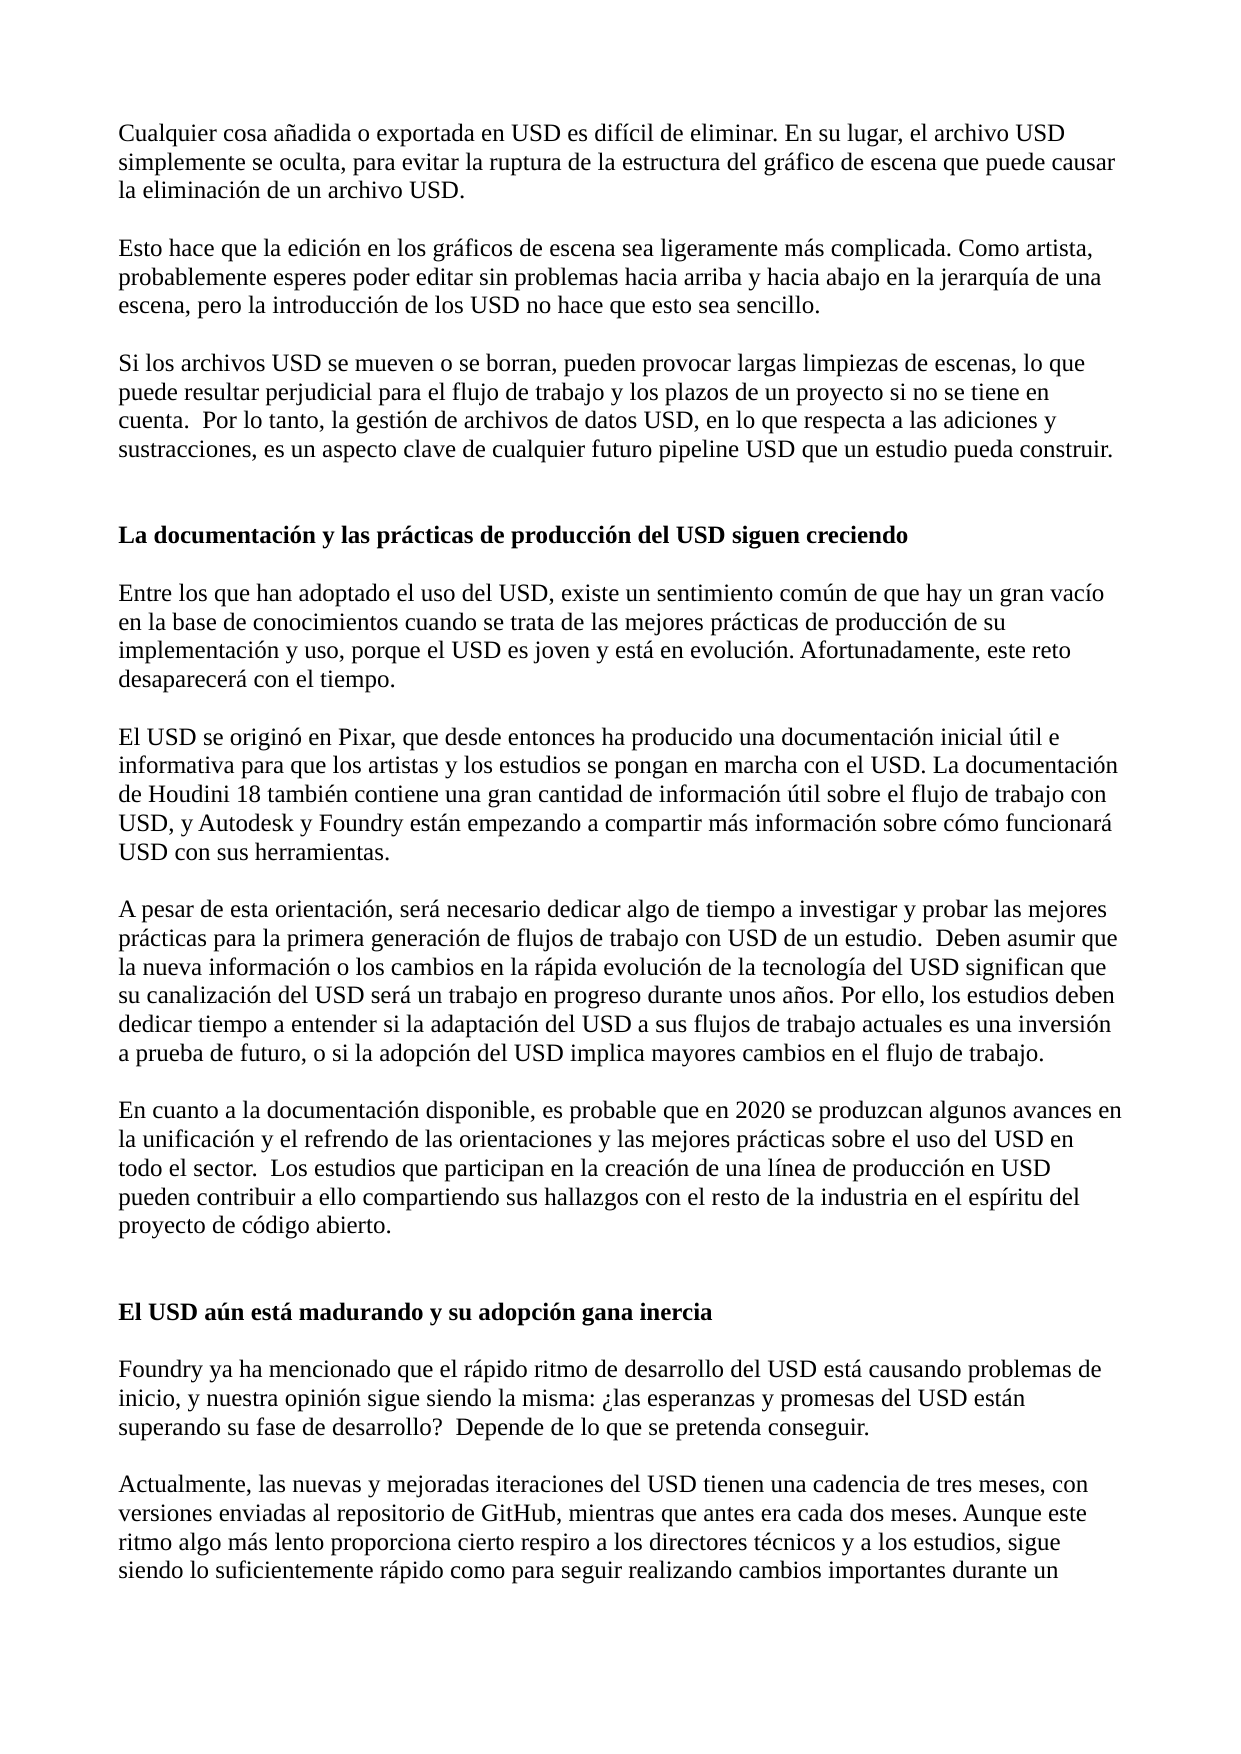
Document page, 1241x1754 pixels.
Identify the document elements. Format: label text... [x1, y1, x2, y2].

text En cuanto a la documentación disponible, es probable que en 2020 se produzcan algunos avances en la unificación y el refrendo de las orientaciones y las mejores prácticas sobre el uso del USD en todo el sector. Los estudios que participan en la creación de una línea de producción en USD pueden contribuir a ello compartiendo sus hallazgos con el resto de la industria en el espíritu del proyecto de código abierto. [118, 1096, 1122, 1239]
text Foundry ya ha mencionado que el rápido ritmo de desarrollo del USD está causando problemas de inicio, y nuestra opinión sigue siendo la misma: ¿las esperanzas y promesas del USD están superando su fase de desarrollo? Depende de lo que se pretenda conseguir. [118, 1354, 1122, 1441]
text Esto hace que la edición en los gráficos de escena sea ligeramente más complicada. Como artista, probablemente esperes poder editar sin problemas hacia arriba y hacia abajo en la jerarquía de una escena, pero la introducción de los USD no hace que esto sea sencillo. [118, 233, 1122, 319]
text Actualmente, las nuevas y mejoradas iteraciones del USD tienen una cadencia de tres meses, con versiones enviadas al repositorio de GitHub, mientras que antes era cada dos meses. Aunque este ritmo algo más lento proporciona cierto respiro a los directores técnicos y a los estudios, sigue siendo lo suficientemente rápido como para seguir realizando cambios importantes durante un [118, 1469, 1122, 1584]
text El USD se originó en Pixar, que desde entonces ha producido una documentación inicial útil e informativa para que los artistas y los estudios se pongan en marcha con el USD. La documentación de Houdini 18 también contiene una gran cantidad de información útil sobre el flujo de trabajo con USD, y Autodesk y Foundry están empezando a compartir más información sobre cómo funcionará USD con sus herramientas. [118, 722, 1122, 866]
text La documentación y las prácticas de producción del USD siguen creciendo [118, 521, 1122, 549]
text A pesar de esta orientación, será necesario dedicar algo de tiempo a investigar y probar las mejores prácticas para la primera generación de flujos de trabajo con USD de un estudio. Deben asumir que la nueva información o los cambios en la rápida evolución de la tecnología del USD significan que su canalización del USD será un trabajo en progreso durante unos años. Por ello, los estudios deben dedicar tiempo a entender si la adaptación del USD a sus flujos de trabajo actuales es una inversión a prueba de futuro, o si la adopción del USD implica mayores cambios en el flujo de trabajo. [118, 894, 1122, 1067]
text Si los archivos USD se mueven o se borran, pueden provocar largas limpiezas de escenas, lo que puede resultar perjudicial para el flujo de trabajo y los plazos de un proyecto si no se tiene en cuenta. Por lo tanto, la gestión de archivos de datos USD, en lo que respecta a las adiciones y sustracciones, es un aspecto clave de cualquier futuro pipeline USD que un estudio pueda construir. [118, 348, 1122, 463]
text El USD aún está madurando y su adopción gana inercia [118, 1297, 1122, 1326]
text Entre los que han adoptado el uso del USD, existe un sentimiento común de que hay un gran vacío en la base de conocimientos cuando se trata de las mejores prácticas de producción de su implementación y uso, porque el USD es joven y está en evolución. Afortunadamente, este reto desaparecerá con el tiempo. [118, 578, 1122, 693]
text Cualquier cosa añadida o exportada en USD es difícil de eliminar. En su lugar, el archivo USD simplemente se oculta, para evitar la ruptura de la estructura del gráfico de escena que puede causar la eliminación de un archivo USD. [118, 118, 1122, 204]
